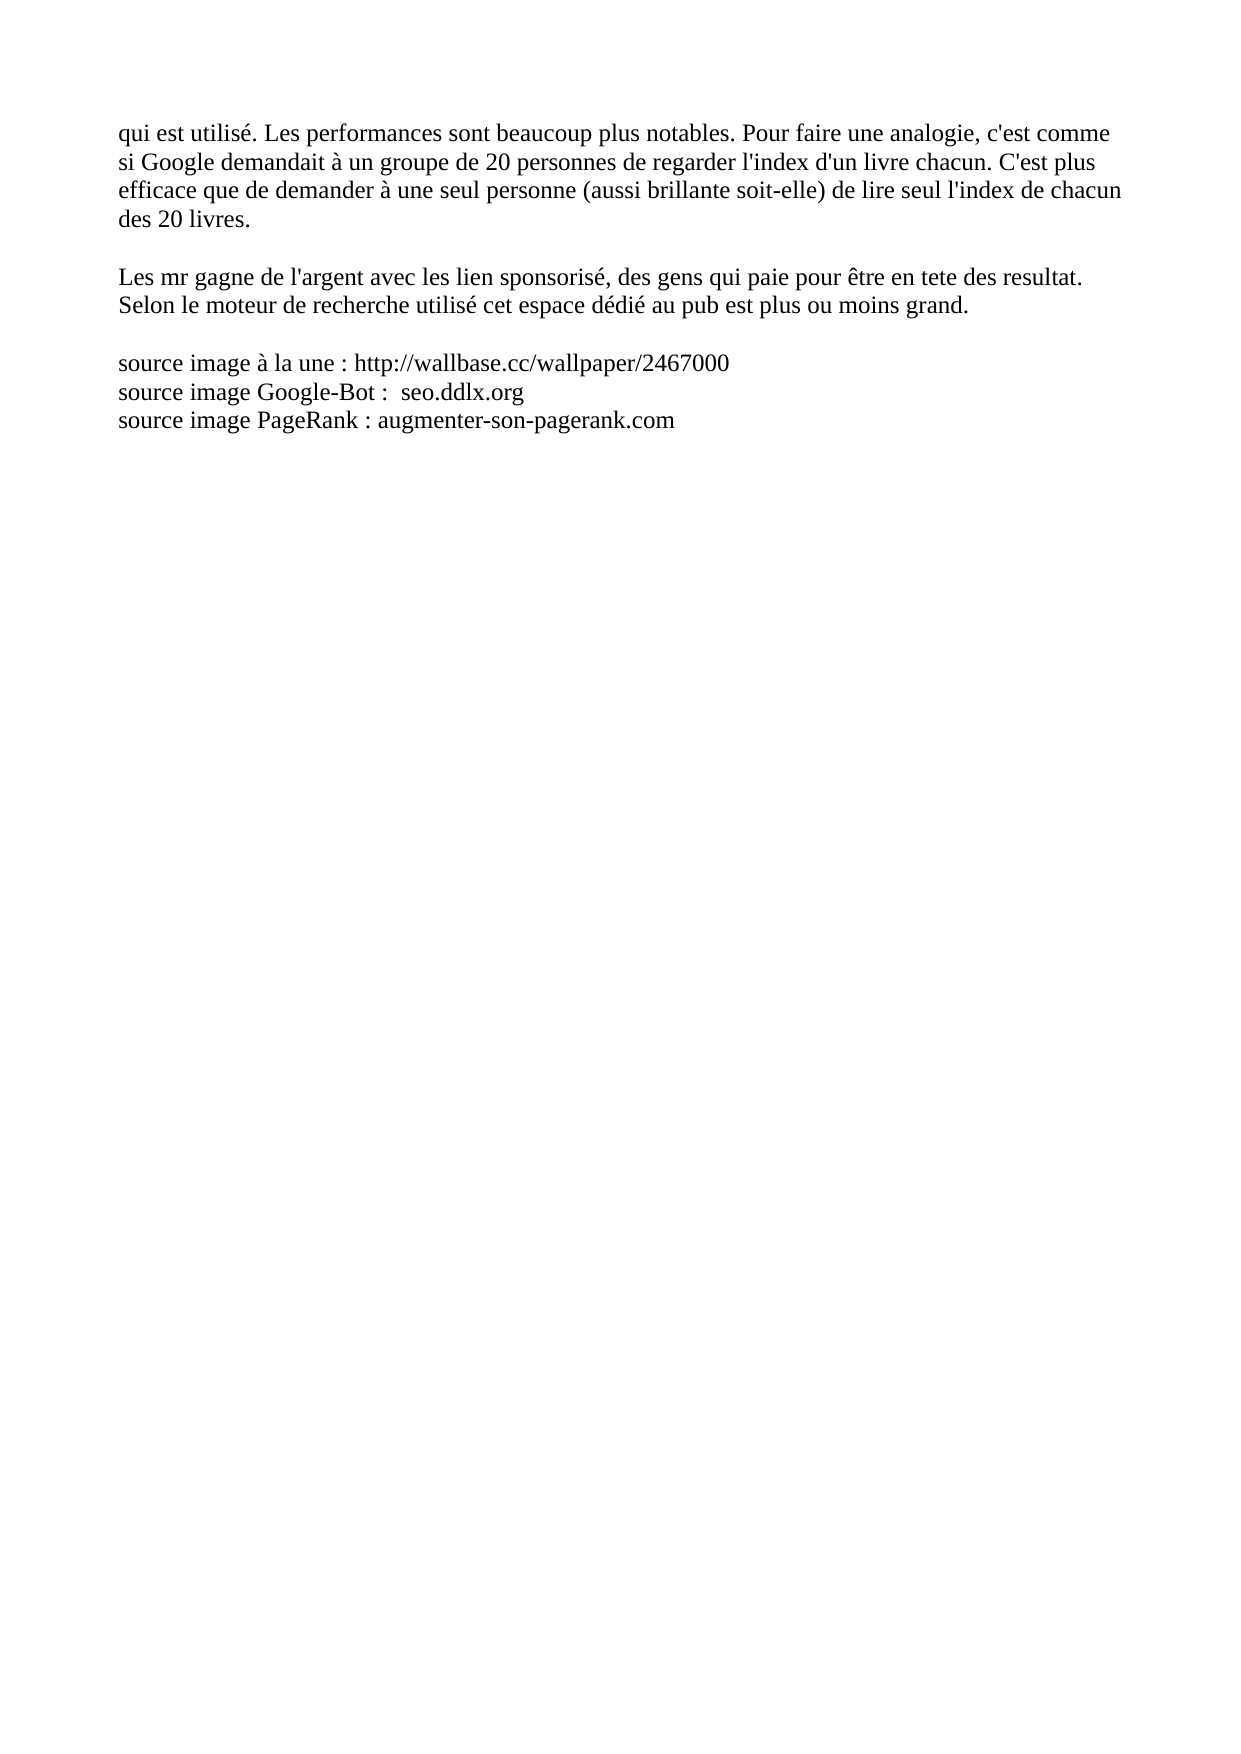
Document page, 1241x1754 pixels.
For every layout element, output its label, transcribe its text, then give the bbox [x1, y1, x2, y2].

text qui est utilisé. Les performances sont beaucoup plus notables. Pour faire une analogie, c'est comme si Google demandait à un groupe de 20 personnes de regarder l'index d'un livre chacun. C'est plus efficace que de demander à une seul personne (aussi brillante soit-elle) de lire seul l'index de chacun des 20 livres. [118, 118, 1122, 233]
text Les mr gagne de l'argent avec les lien sponsorisé, des gens qui paie pour être en tete des resultat. Selon le moteur de recherche utilisé cet espace dédié au pub est plus ou moins grand. [118, 262, 1122, 319]
text source image à la une : http://wallbase.cc/wallpaper/2467000 source image Google-Bot : seo.ddlx.org source image PageRank : augmenter-son-pagerank.com [118, 348, 1122, 434]
